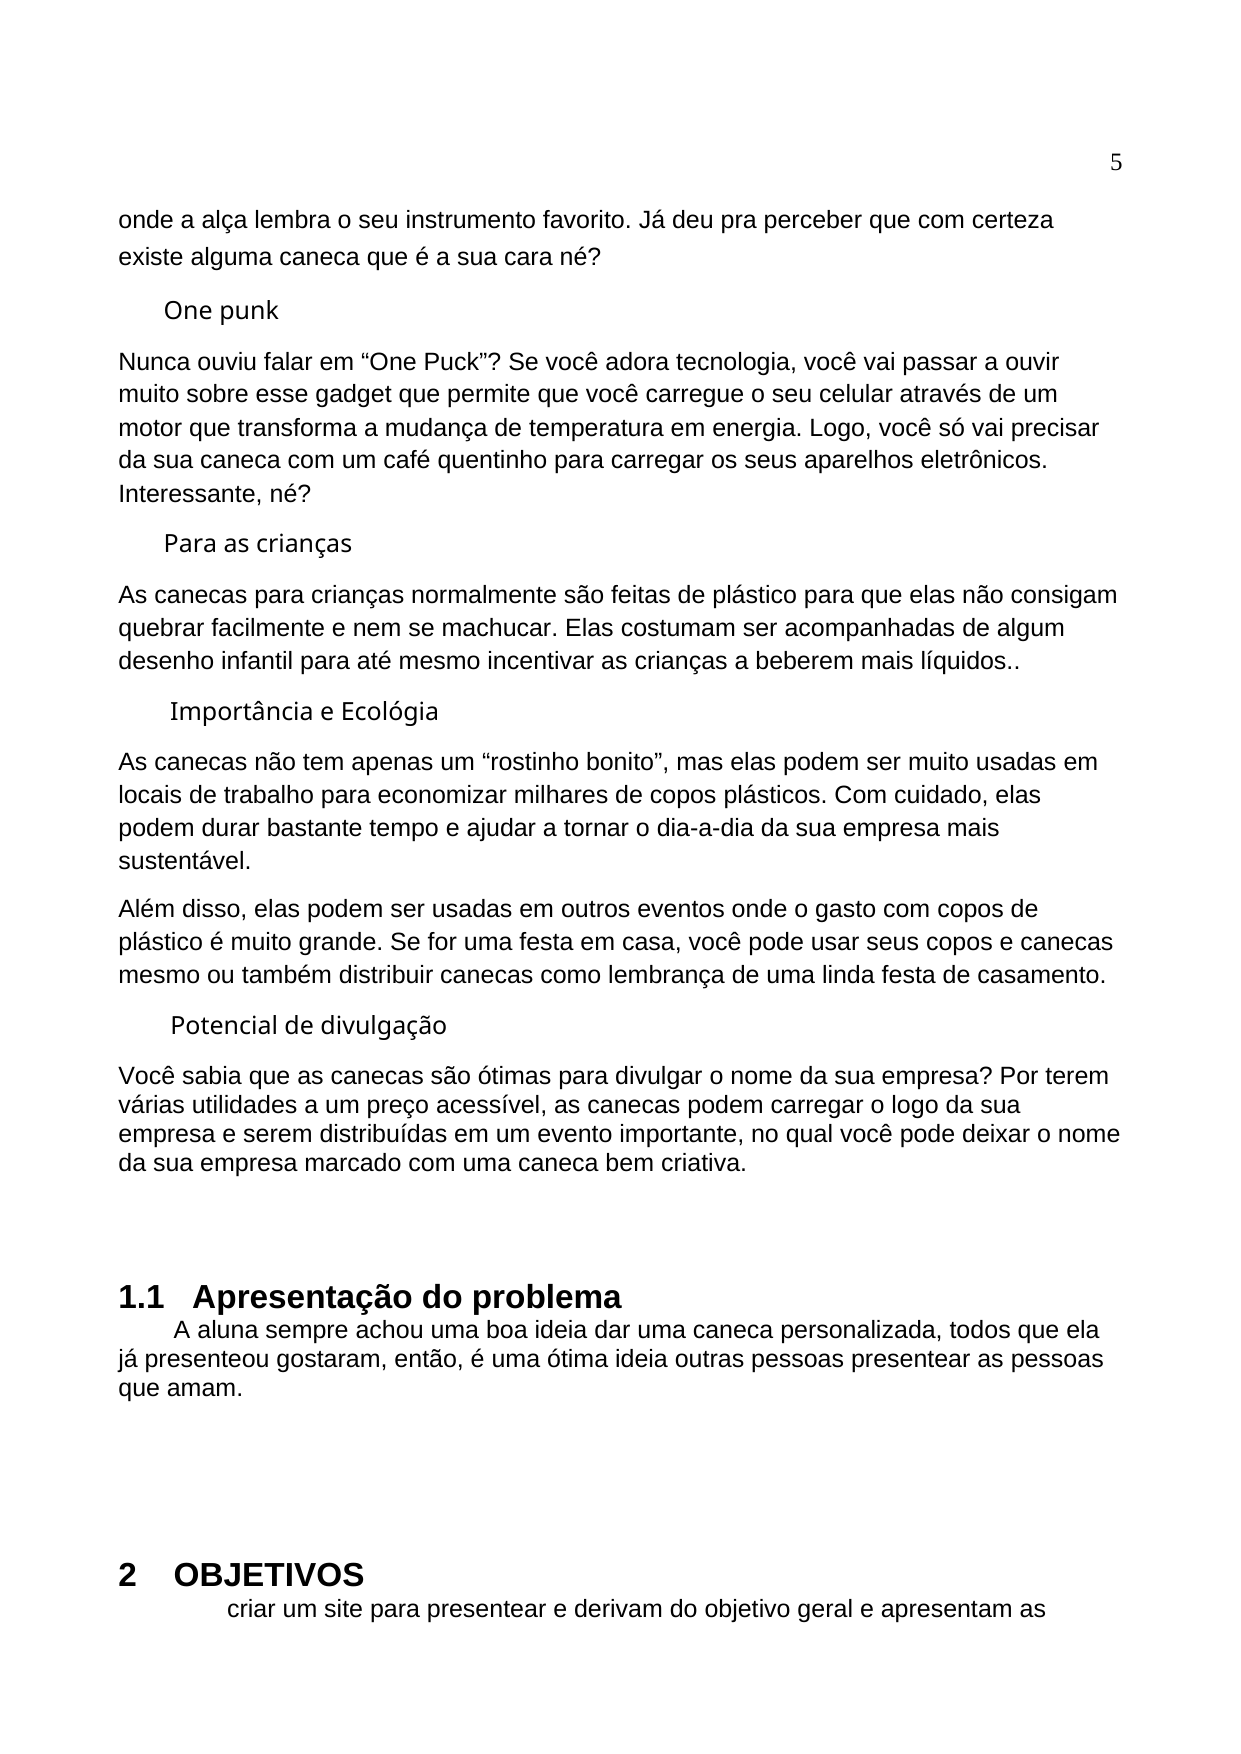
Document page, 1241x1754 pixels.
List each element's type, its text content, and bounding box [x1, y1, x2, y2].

text As canecas não tem apenas um “rostinho bonito”, mas elas podem ser muito usadas em locais de trabalho para economizar milhares de copos plásticos. Com cuidado, elas podem durar bastante tempo e ajudar a tornar o dia-a-dia da sua empresa mais sustentável. [118, 747, 1122, 875]
text Nunca ouviu falar em “One Puck”? Se você adora tecnologia, você vai passar a ouvir muito sobre esse gadget que permite que você carregue o seu celular através de um motor que transforma a mudança de temperatura em energia. Logo, você só vai precisar da sua caneca com um café quentinho para carregar os seus aparelhos eletrônicos. Interessante, né? [118, 346, 1122, 507]
text criar um site para presentear e derivam do objetivo geral e apresentam as [118, 1593, 1122, 1622]
text Para as crianças [118, 526, 1122, 560]
text One punk [118, 293, 1122, 327]
text 2 OBJETIVOS [118, 1555, 1122, 1593]
text onde a alça lembra o seu instrumento favorito. Já deu pra perceber que com certeza existe alguma caneca que é a sua cara né? [118, 205, 1122, 273]
text Além disso, elas podem ser usadas em outros eventos onde o gasto com copos de plástico é muito grande. Se for uma festa em casa, você pode usar seus copos e canecas mesmo ou também distribuir canecas como lembrança de uma linda festa de casamento. [118, 894, 1122, 989]
text Potencial de divulgação [118, 1008, 1122, 1042]
text Importância e Ecológia [118, 693, 1122, 728]
text Você sabia que as canecas são ótimas para divulgar o nome da sua empresa? Por terem várias utilidades a um preço acessível, as canecas podem carregar o logo da sua empresa e serem distribuídas em um evento importante, no qual você pode deixar o nome da sua empresa marcado com uma caneca bem criativa. [118, 1061, 1122, 1176]
text As canecas para crianças normalmente são feitas de plástico para que elas não consigam quebrar facilmente e nem se machucar. Elas costumam ser acompanhadas de algum desenho infantil para até mesmo incentivar as crianças a beberem mais líquidos.. [118, 580, 1122, 675]
text 1.1 Apresentação do problema [118, 1277, 1122, 1315]
text A aluna sempre achou uma boa ideia dar uma caneca personalizada, todos que ela já presenteou gostaram, então, é uma ótima ideia outras pessoas presentear as pessoas que amam. [118, 1315, 1122, 1402]
